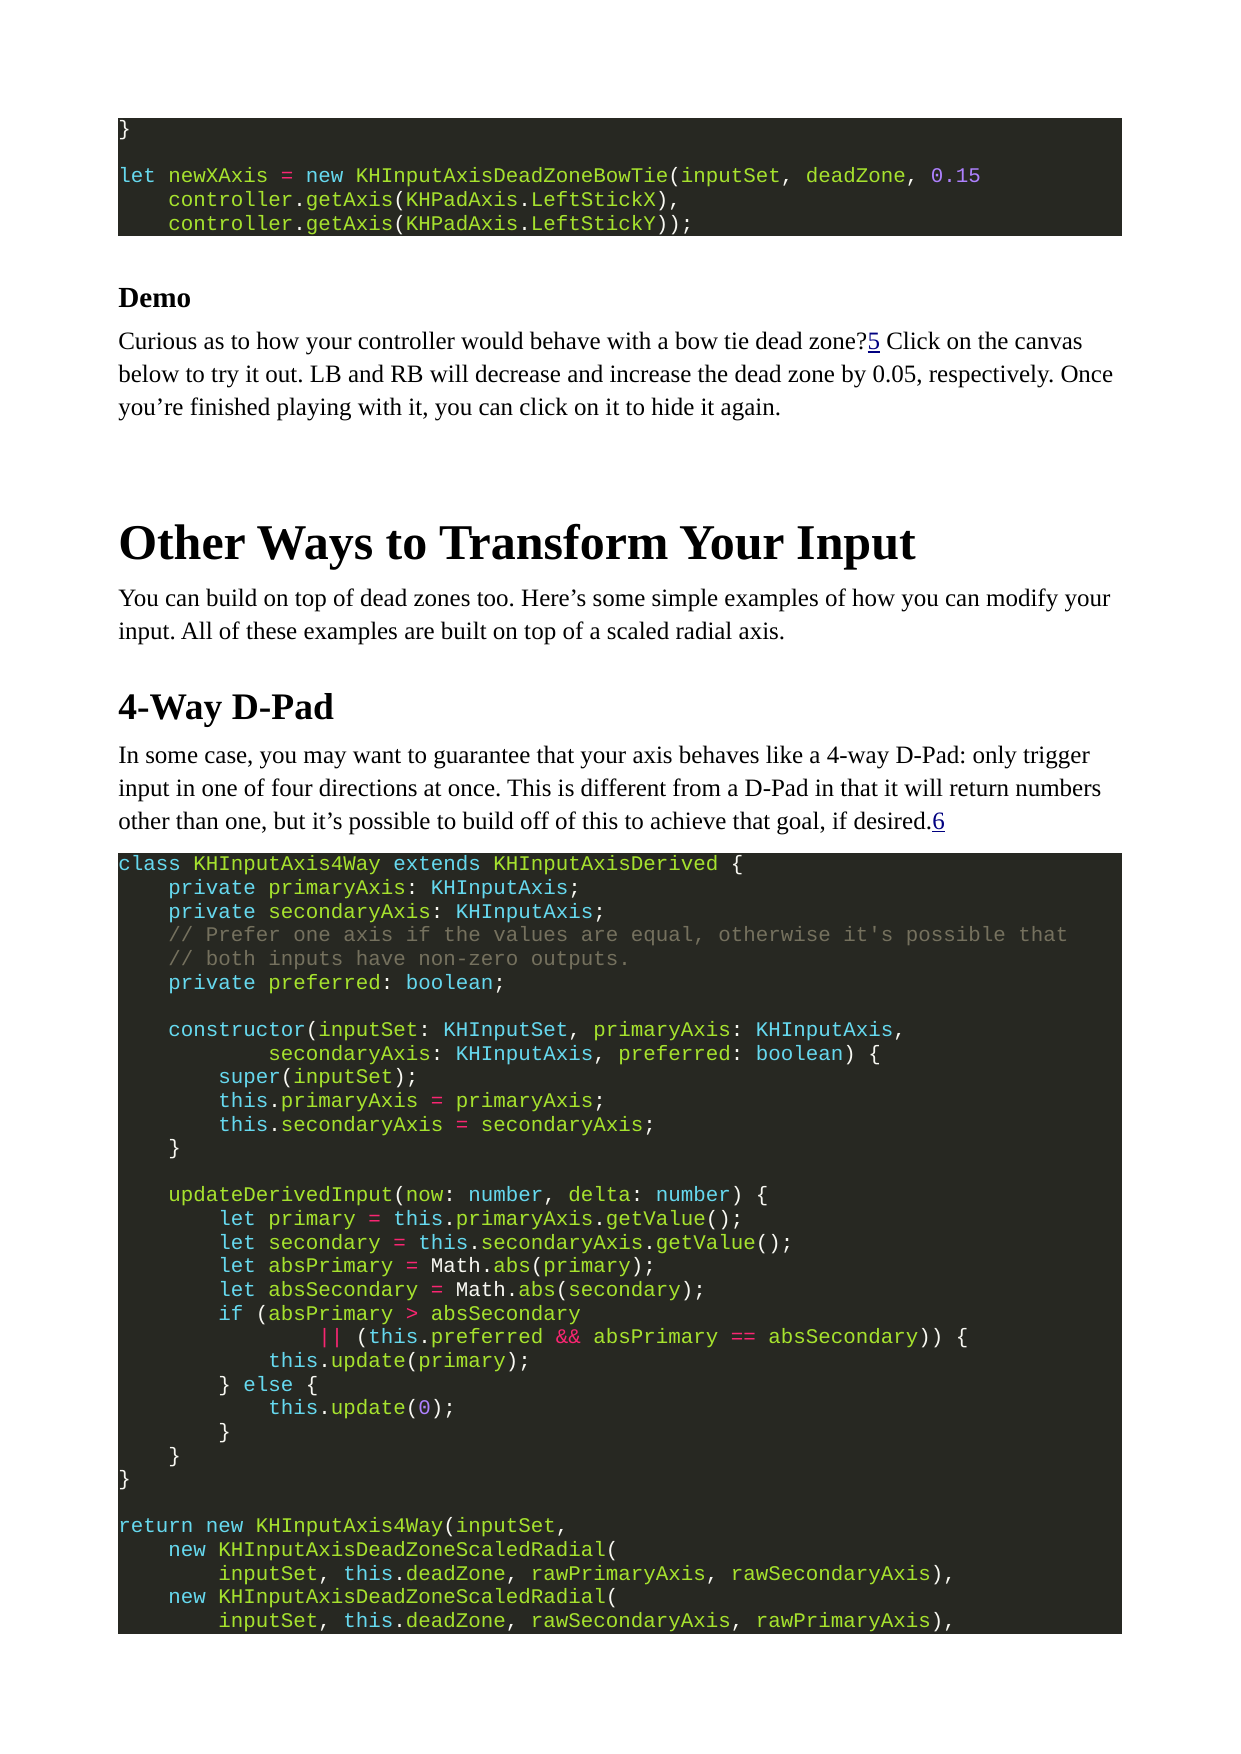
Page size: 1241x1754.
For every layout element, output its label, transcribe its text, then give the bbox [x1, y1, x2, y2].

text let absSecondary = Math.abs(secondary); [118, 1279, 1122, 1303]
text // Prefer one axis if the values are equal, otherwise it's possible that [118, 924, 1122, 948]
text return new KHInputAxis4Way(inputSet, [118, 1516, 1122, 1539]
text let newXAxis = new KHInputAxisDeadZoneBowTie(inputSet, deadZone, 0.15 [118, 165, 1122, 189]
text new KHInputAxisDeadZoneScaledRadial( [118, 1586, 1122, 1610]
text controller.getAxis(KHPadAxis.LeftStickY)); [118, 213, 1122, 236]
text this.update(0); [118, 1397, 1122, 1421]
text private primaryAxis: KHInputAxis; [118, 877, 1122, 901]
text Curious as to how your controller would behave with a bow tie dead zone?5 Click on the canvas below to try it out. LB and RB will decrease and increase the dead zone by 0.05, respectively. Once you’re finished playing with it, you can click on it to hide it again. [118, 326, 1122, 421]
text if (absPrimary > absSecondary [118, 1303, 1122, 1326]
text } [118, 1468, 1122, 1492]
text private preferred: boolean; [118, 972, 1122, 995]
subtitle Other Ways to Transform Your Input [118, 513, 1122, 570]
text let absPrimary = Math.abs(primary); [118, 1255, 1122, 1279]
subtitle Demo [118, 280, 1122, 314]
text } else { [118, 1374, 1122, 1397]
text this.secondaryAxis = secondaryAxis; [118, 1113, 1122, 1137]
text } [118, 118, 1122, 142]
text controller.getAxis(KHPadAxis.LeftStickX), [118, 189, 1122, 213]
text You can build on top of dead zones too. Here’s some simple examples of how you can modify your input. All of these examples are built on top of a scaled radial axis. [118, 583, 1122, 644]
text class KHInputAxis4Way extends KHInputAxisDerived { [118, 853, 1122, 877]
text let secondary = this.secondaryAxis.getValue(); [118, 1232, 1122, 1255]
text } [118, 1137, 1122, 1161]
text || (this.preferred && absPrimary == absSecondary)) { [118, 1326, 1122, 1350]
text this.update(primary); [118, 1350, 1122, 1374]
text super(inputSet); [118, 1066, 1122, 1090]
text private secondaryAxis: KHInputAxis; [118, 901, 1122, 924]
text inputSet, this.deadZone, rawPrimaryAxis, rawSecondaryAxis), [118, 1563, 1122, 1586]
text let primary = this.primaryAxis.getValue(); [118, 1208, 1122, 1232]
text constructor(inputSet: KHInputSet, primaryAxis: KHInputAxis, [118, 1019, 1122, 1043]
text } [118, 1444, 1122, 1468]
text // both inputs have non-zero outputs. [118, 948, 1122, 972]
text inputSet, this.deadZone, rawSecondaryAxis, rawPrimaryAxis), [118, 1610, 1122, 1634]
text new KHInputAxisDeadZoneScaledRadial( [118, 1539, 1122, 1563]
text } [118, 1421, 1122, 1444]
text updateDerivedInput(now: number, delta: number) { [118, 1184, 1122, 1208]
text In some case, you may want to guarantee that your axis behaves like a 4-way D-Pad: only trigger input in one of four directions at once. This is different from a D-Pad in that it will return numbers other than one, but it’s possible to build off of this to achieve that goal, if desired.6 [118, 740, 1122, 834]
text secondaryAxis: KHInputAxis, preferred: boolean) { [118, 1043, 1122, 1066]
text this.primaryAxis = primaryAxis; [118, 1090, 1122, 1113]
subtitle 4-Way D-Pad [118, 684, 1122, 727]
